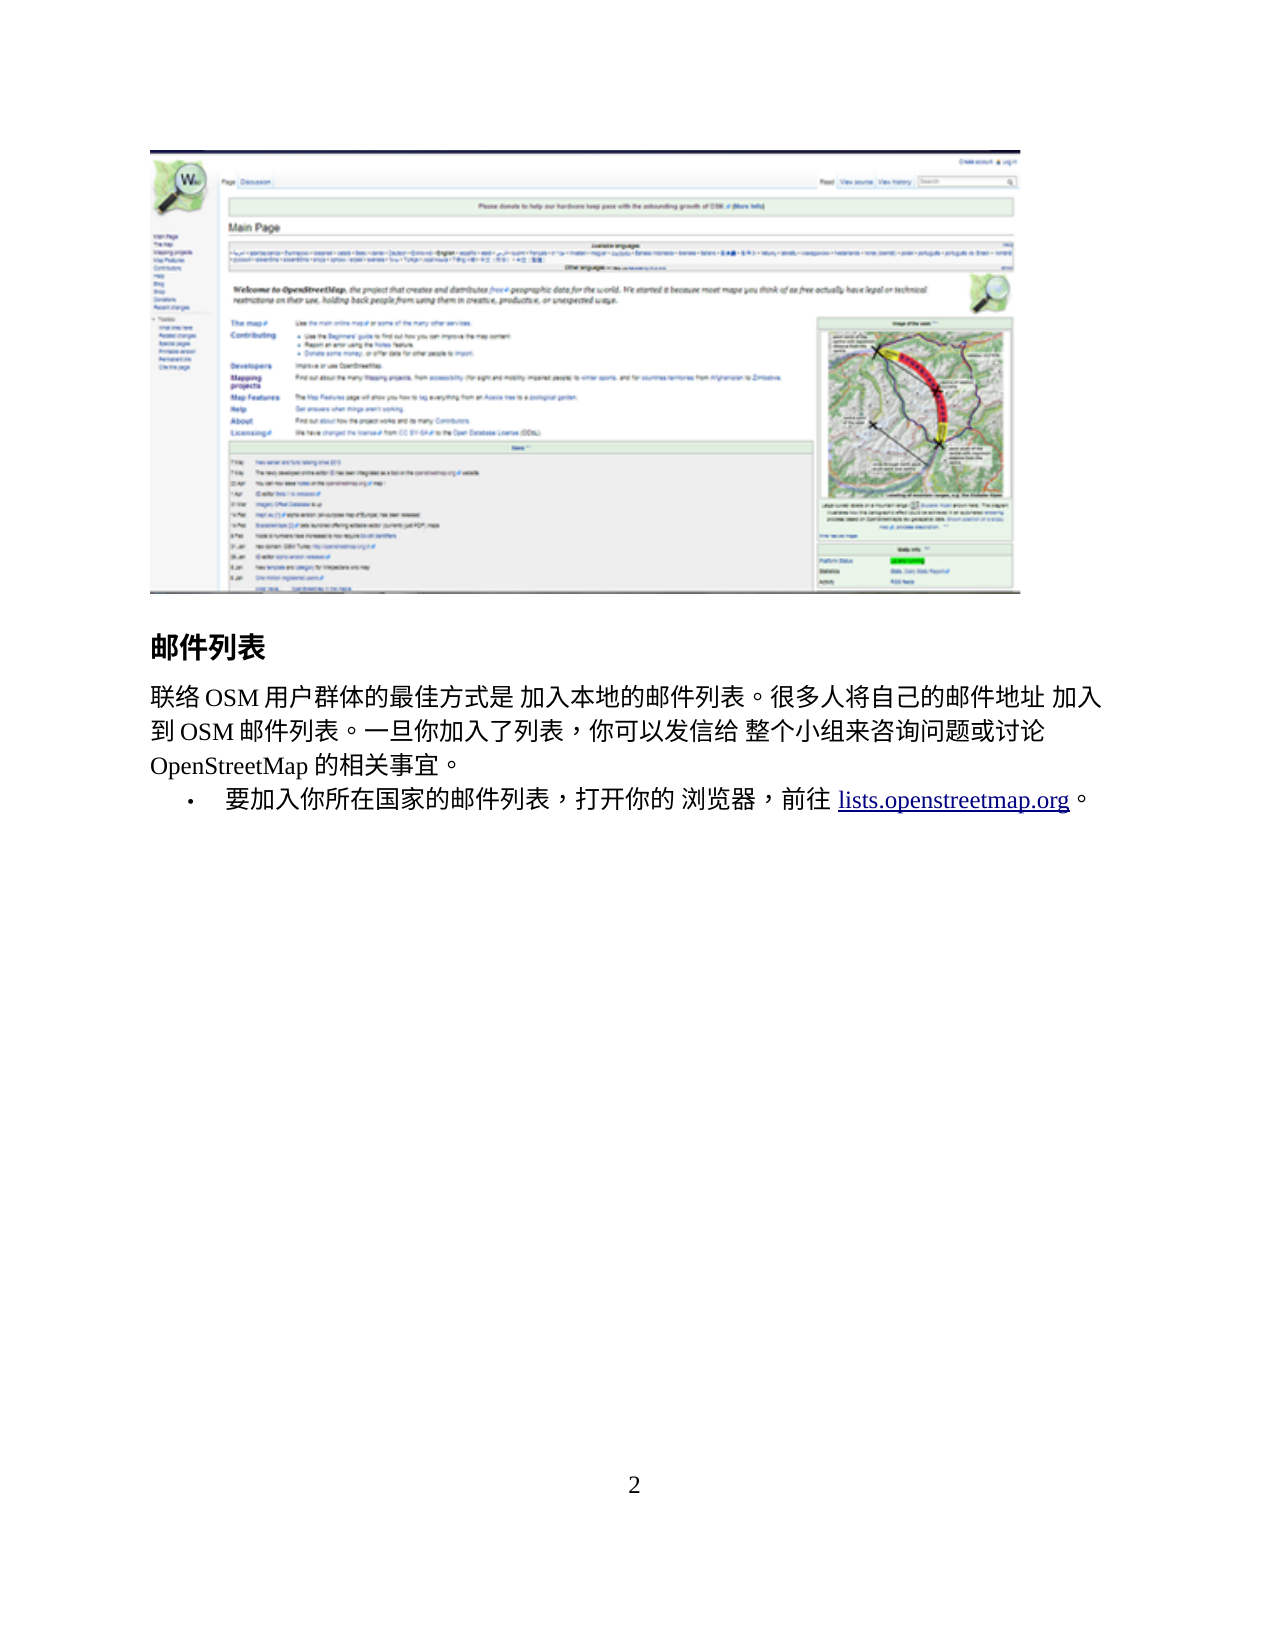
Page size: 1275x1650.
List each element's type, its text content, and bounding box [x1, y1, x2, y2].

subtitle 邮件列表 [150, 627, 1125, 667]
list 要加入你所在国家的邮件列表，打开你的 浏览器，前往 lists.openstreetmap.org。 [187, 782, 1125, 816]
picture [150, 150, 1021, 594]
text 联络OSM用户群体的最佳方式是 加入本地的邮件列表。很多人将自己的邮件地址 加入到OSM邮件列表。一旦你加入了列表，你可以发信给 整个小组来咨询问题或讨论OpenStreetMap 的相关事宜。 [150, 680, 1125, 782]
